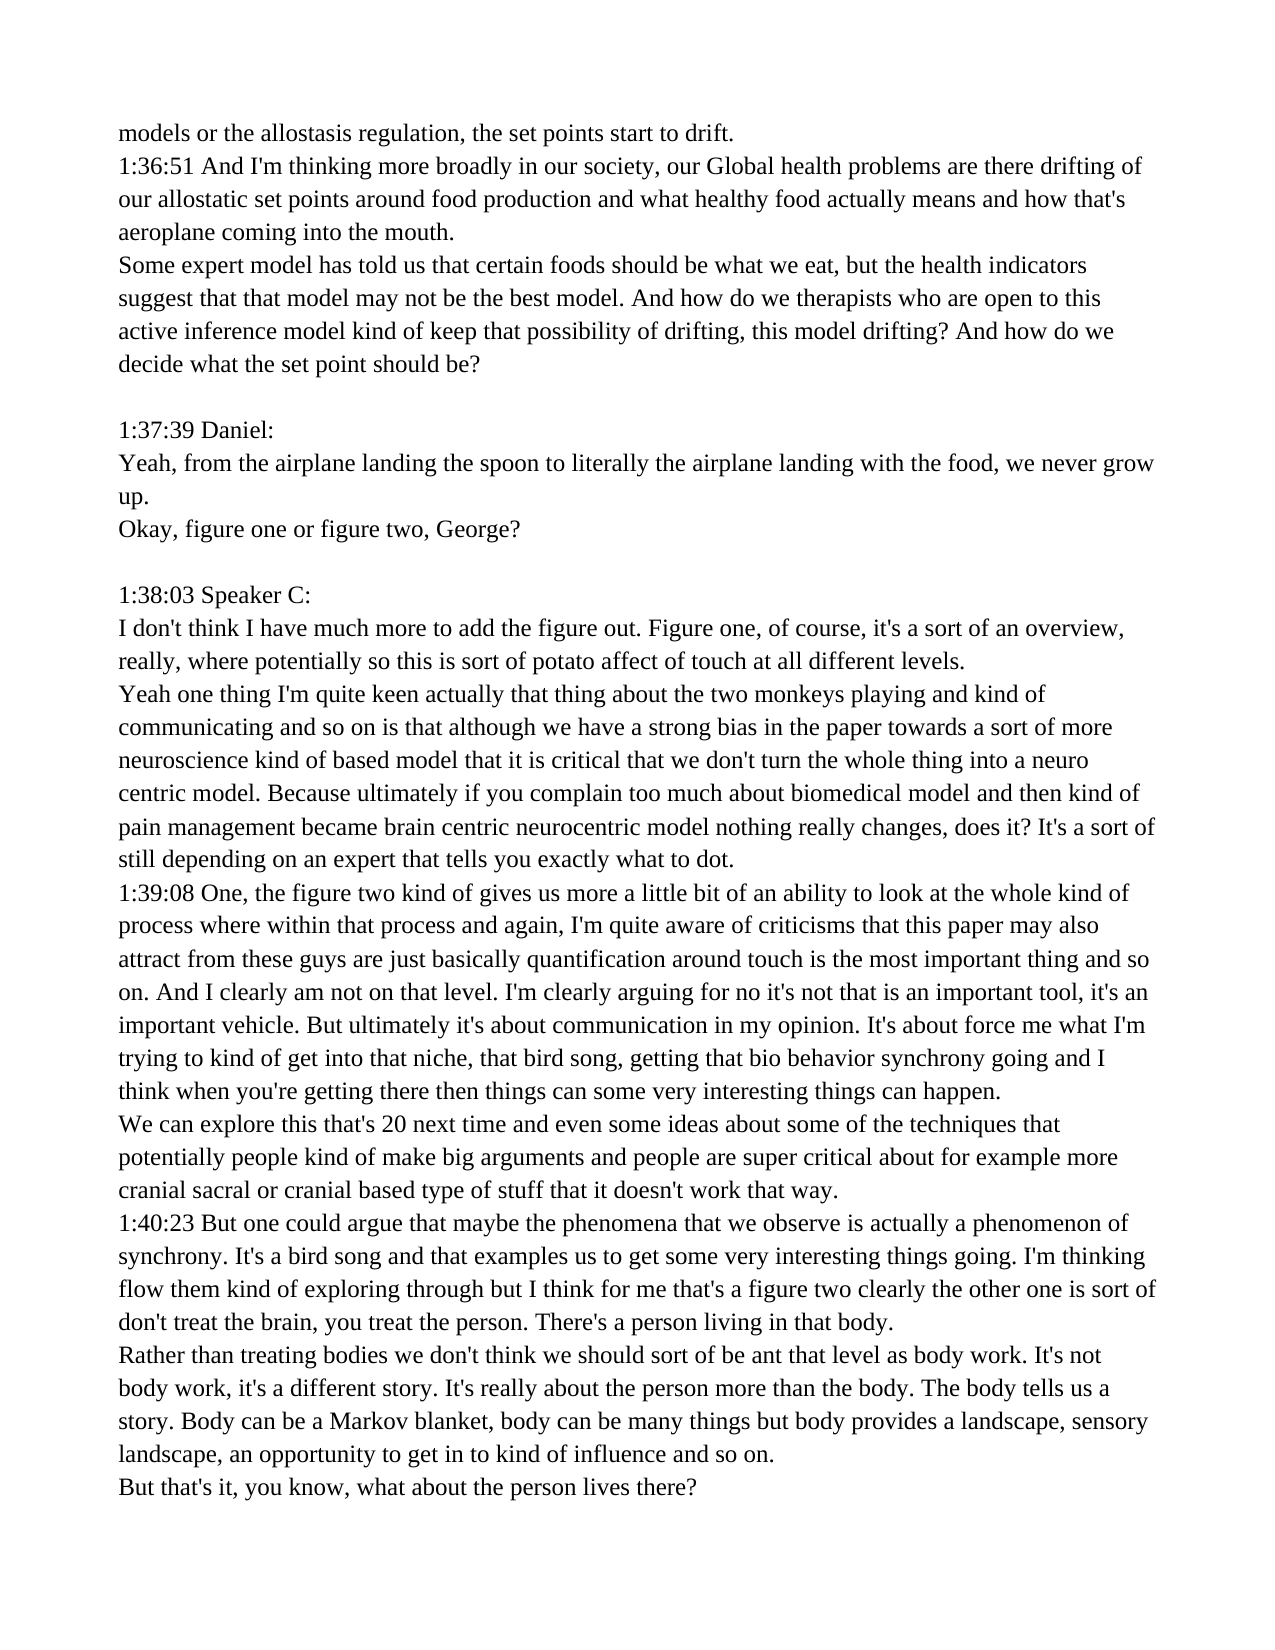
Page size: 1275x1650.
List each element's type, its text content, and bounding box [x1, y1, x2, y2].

text 1:39:08 One, the figure two kind of gives us more a little bit of an ability to look at the whole kind of process where within that process and again, I'm quite aware of criticisms that this paper may also attract from these guys are just basically quantification around touch is the most important thing and so on. And I clearly am not on that level. I'm clearly arguing for no it's not that is an important tool, it's an important vehicle. But ultimately it's about communication in my opinion. It's about force me what I'm trying to kind of get into that niche, that bird song, getting that bio behavior synchrony going and I think when you're getting there then things can some very interesting things can happen. [118, 878, 1157, 1104]
text models or the allostasis regulation, the set points start to drift. [118, 118, 1157, 147]
text Rather than treating bodies we don't think we should sort of be ant that level as body work. It's not body work, it's a different story. It's really about the person more than the body. The body tells us a story. Body can be a Markov blanket, body can be many things but body provides a landscape, sensory landscape, an opportunity to get in to kind of influence and so on. [118, 1340, 1157, 1468]
text 1:40:23 But one could argue that maybe the phenomena that we observe is actually a phenomenon of synchrony. It's a bird song and that examples us to get some very interesting things going. I'm thinking flow them kind of exploring through but I think for me that's a figure two clearly the other one is sort of don't treat the brain, you treat the person. There's a person living in that body. [118, 1208, 1157, 1336]
text 1:36:51 And I'm thinking more broadly in our society, our Global health problems are there drifting of our allostatic set points around food production and what healthy food actually means and how that's aeroplane coming into the mouth. [118, 151, 1157, 246]
text But that's it, you know, what about the person lives there? [118, 1472, 1157, 1501]
text Yeah one thing I'm quite keen actually that thing about the two monkeys playing and kind of communicating and so on is that although we have a strong bias in the paper towards a sort of more neuroscience kind of based model that it is critical that we don't turn the whole thing into a neuro centric model. Because ultimately if you complain too much about biomedical model and then kind of pain management became brain centric neurocentric model nothing really changes, does it? It's a sort of still depending on an expert that tells you exactly what to dot. [118, 679, 1157, 873]
text Some expert model has told us that certain foods should be what we eat, but the health indicators suggest that that model may not be the best model. And how do we therapists who are open to this active inference model kind of keep that possibility of drifting, this model drifting? And how do we decide what the set point should be? [118, 250, 1157, 378]
text I don't think I have much more to add the figure out. Figure one, of course, it's a sort of an overview, really, where potentially so this is sort of potato affect of touch at all different levels. [118, 613, 1157, 675]
text Okay, figure one or figure two, George? [118, 514, 1157, 543]
text We can explore this that's 20 next time and even some ideas about some of the techniques that potentially people kind of make big arguments and people are super critical about for example more cranial sacral or cranial based type of stuff that it doesn't work that way. [118, 1109, 1157, 1203]
text 1:37:39 Daniel: [118, 415, 1157, 444]
text Yeah, from the airplane landing the spoon to literally the airplane landing with the food, we never grow up. [118, 448, 1157, 510]
text 1:38:03 Speaker C: [118, 580, 1157, 609]
